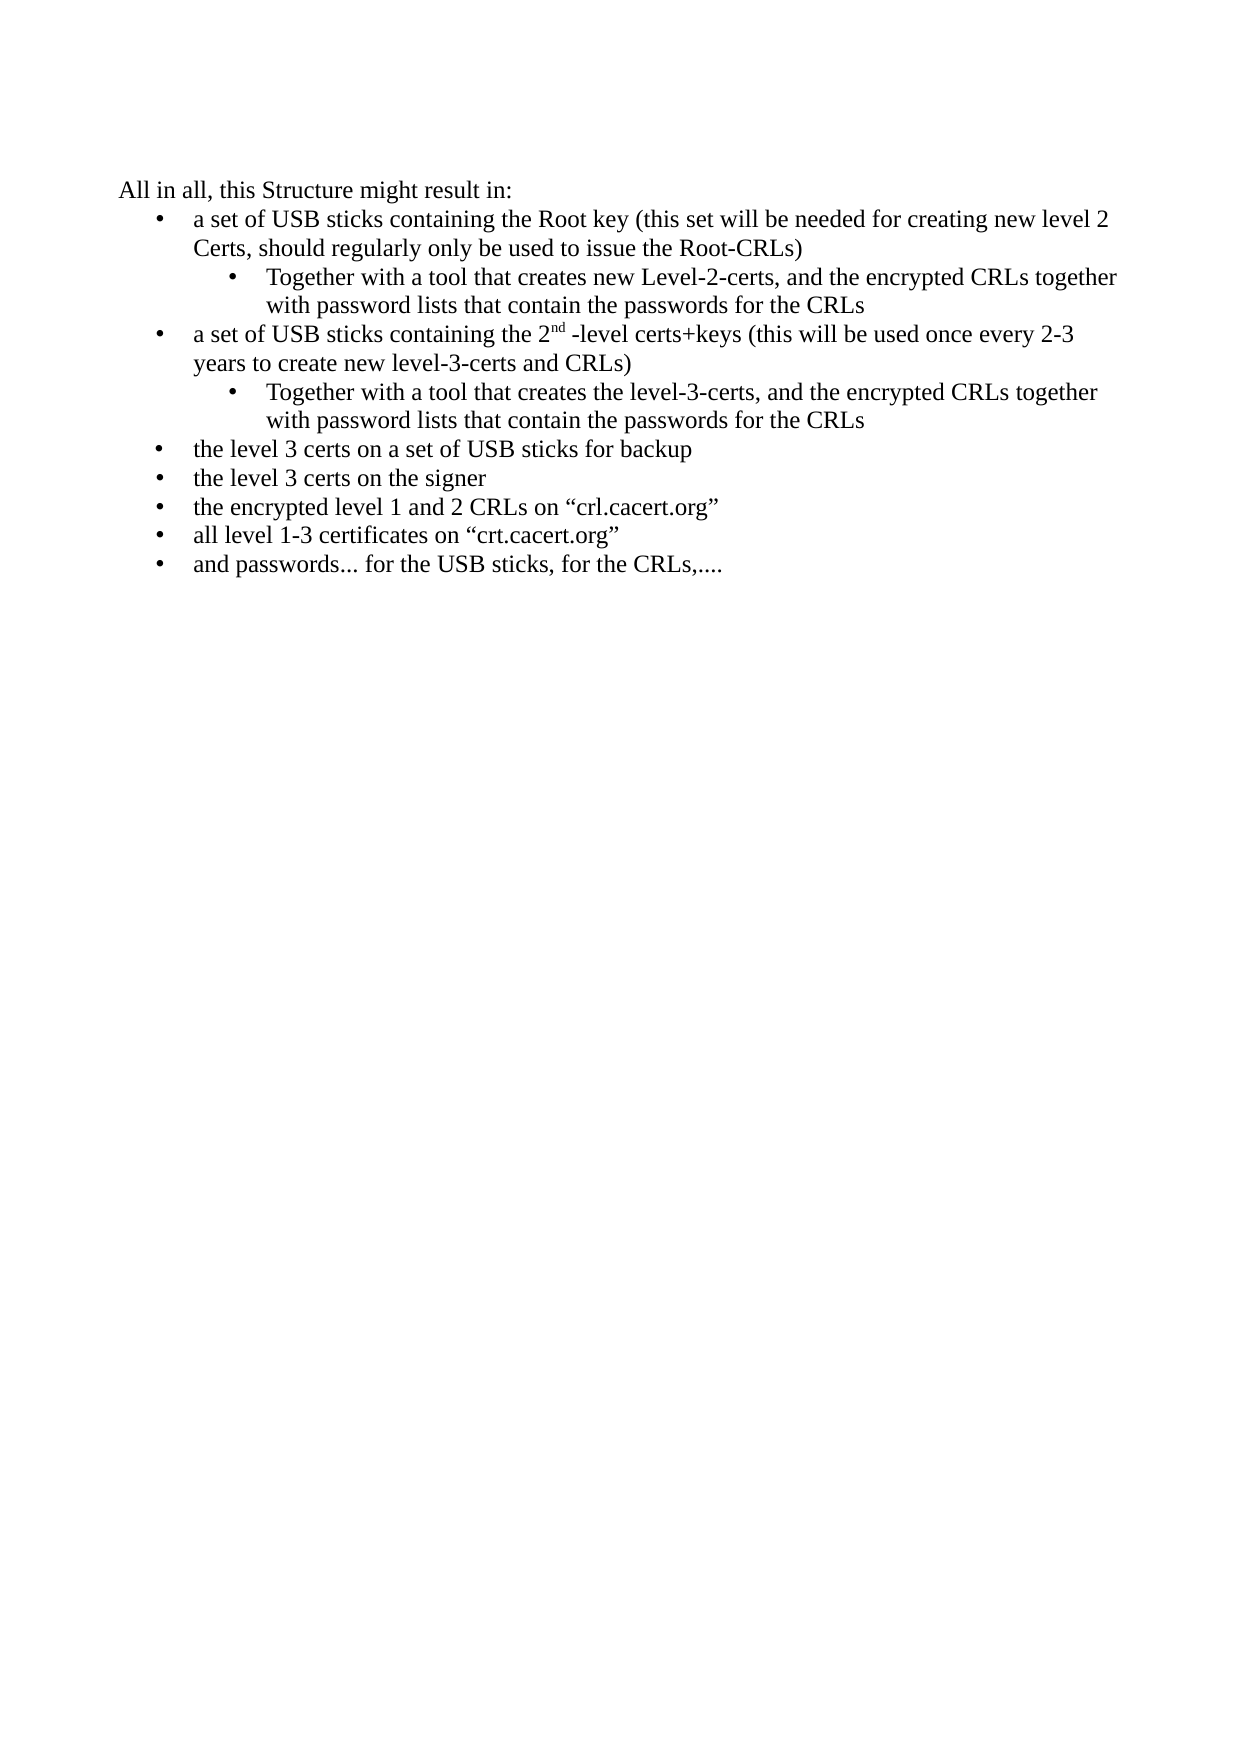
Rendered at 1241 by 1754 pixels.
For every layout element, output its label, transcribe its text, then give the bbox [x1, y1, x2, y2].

list the level 3 certs on a set of USB sticks for backup [154, 434, 1122, 463]
list a set of USB sticks containing the Root key (this set will be needed for creating new level 2 Certs, should regularly only be used to issue the Root-CRLs) [156, 204, 1122, 262]
list Together with a tool that creates the level-3-certs, and the encrypted CRLs together with password lists that contain the passwords for the CRLs [228, 377, 1122, 434]
list and passwords... for the USB sticks, for the CRLs,.... [156, 549, 1122, 578]
list a set of USB sticks containing the 2nd -level certs+keys (this will be used once every 2-3 years to create new level-3-certs and CRLs) [156, 319, 1122, 377]
list the encrypted level 1 and 2 CRLs on “crl.cacert.org” [156, 492, 1122, 521]
list the level 3 certs on the signer [156, 463, 1122, 492]
list all level 1-3 certificates on “crt.cacert.org” [156, 521, 1122, 549]
text All in all, this Structure might result in: [118, 176, 1122, 204]
list Together with a tool that creates new Level-2-certs, and the encrypted CRLs together with password lists that contain the passwords for the CRLs [228, 262, 1122, 319]
